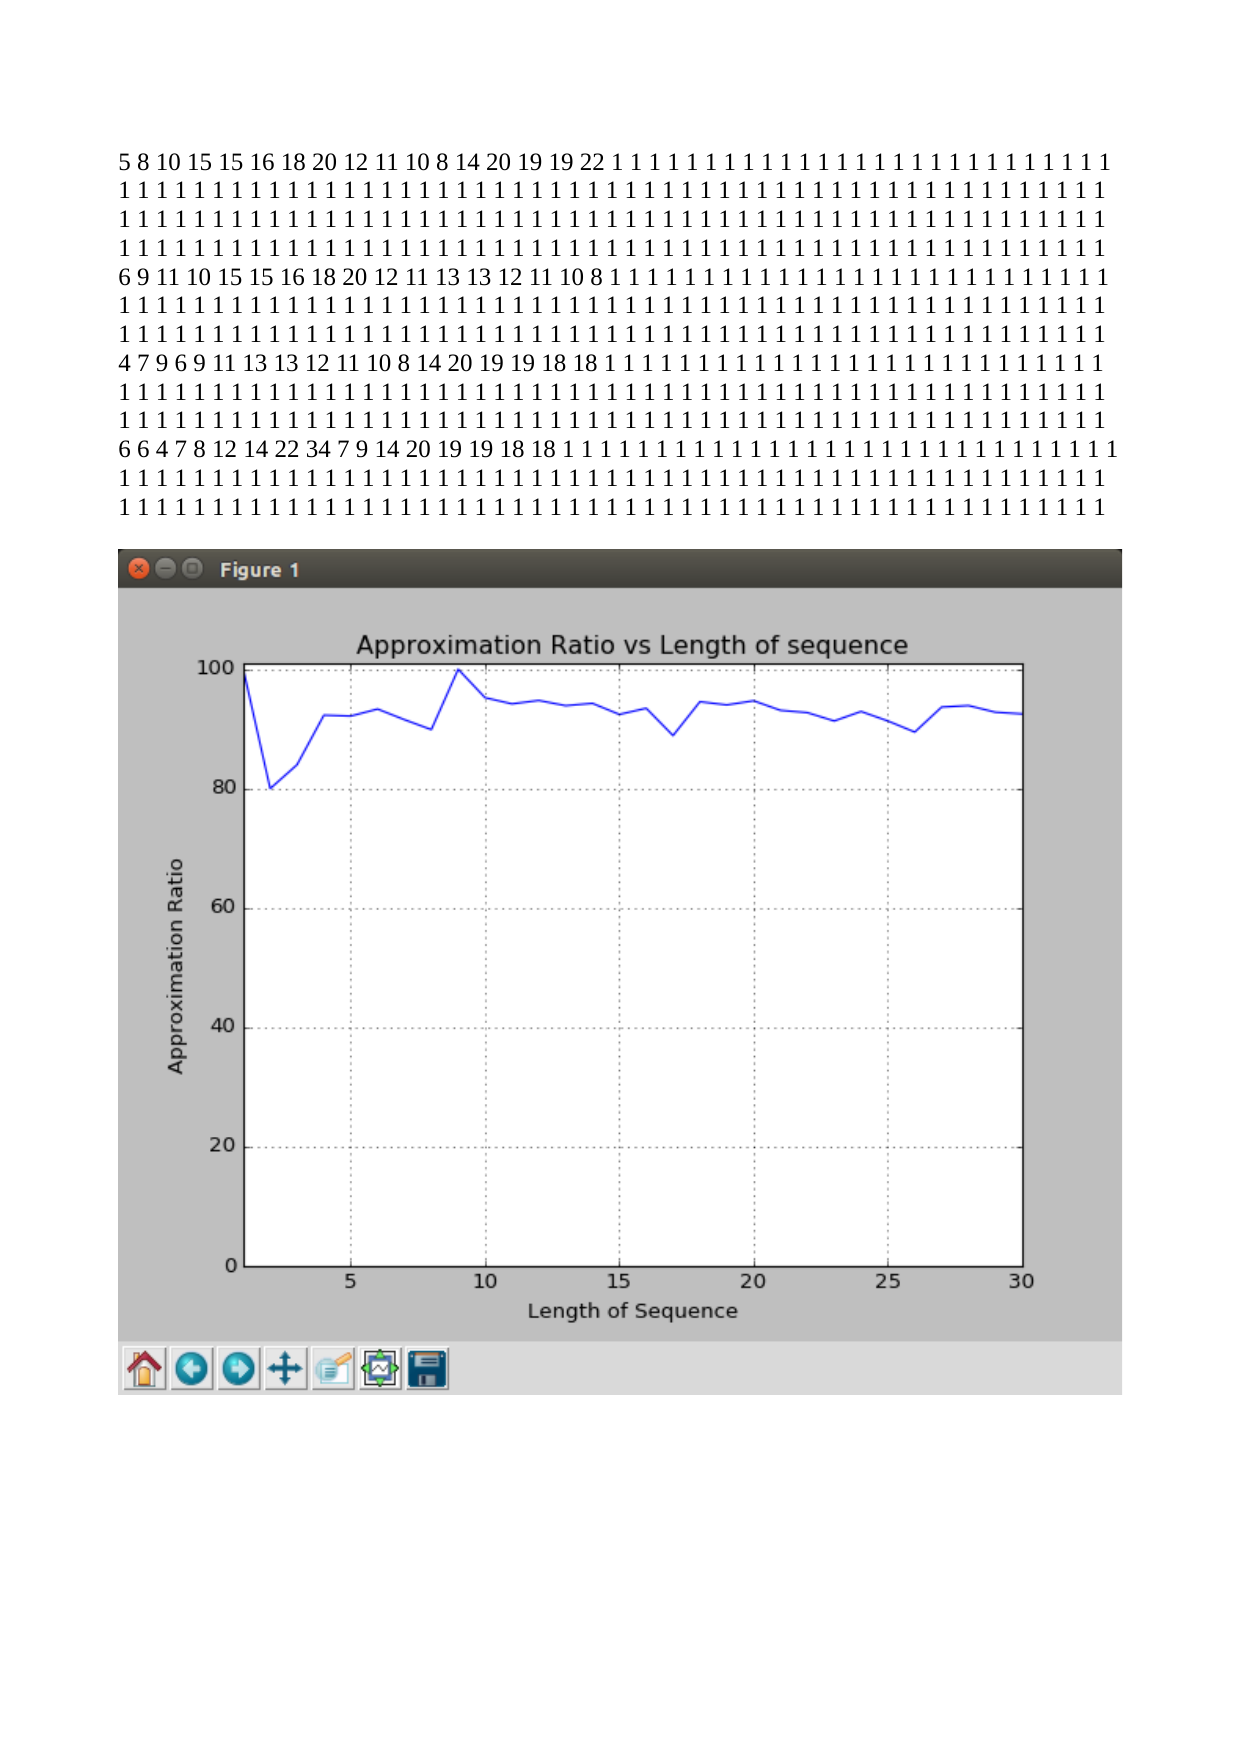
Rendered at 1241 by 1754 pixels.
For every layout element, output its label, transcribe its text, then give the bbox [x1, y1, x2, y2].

text 5 8 10 15 15 16 18 20 12 11 10 8 14 20 19 19 22 1 1 1 1 1 1 1 1 1 1 1 1 1 1 1 1 1 1 1 1 1 1 1 1 1 1 1 1 1 1 1 1 1 1 1 1 1 1 1 1 1 1 1 1 1 1 1 1 1 1 1 1 1 1 1 1 1 1 1 1 1 1 1 1 1 1 1 1 1 1 1 1 1 1 1 1 1 1 1 1 1 1 1 1 1 1 1 1 1 1 1 1 1 1 1 1 1 1 1 1 1 1 1 1 1 1 1 1 1 1 1 1 1 1 1 1 1 1 1 1 1 1 1 1 1 1 1 1 1 1 1 1 1 1 1 1 1 1 1 1 1 1 1 1 1 1 1 1 1 1 1 1 1 1 1 1 1 1 1 1 1 1 1 1 1 1 1 1 1 1 1 1 1 1 1 1 1 1 1 1 1 1 1 1 1 1 [118, 147, 1122, 262]
text 6 6 4 7 8 12 14 22 34 7 9 14 20 19 19 18 18 1 1 1 1 1 1 1 1 1 1 1 1 1 1 1 1 1 1 1 1 1 1 1 1 1 1 1 1 1 1 1 1 1 1 1 1 1 1 1 1 1 1 1 1 1 1 1 1 1 1 1 1 1 1 1 1 1 1 1 1 1 1 1 1 1 1 1 1 1 1 1 1 1 1 1 1 1 1 1 1 1 1 1 1 1 1 1 1 1 1 1 1 1 1 1 1 1 1 1 1 1 1 1 1 1 1 1 1 1 1 1 1 1 1 1 1 1 1 1 1 1 1 1 1 1 1 1 1 1 1 1 1 1 1 1 1 [118, 434, 1122, 521]
picture [118, 549, 1123, 1395]
text 4 7 9 6 9 11 13 13 12 11 10 8 14 20 19 19 18 18 1 1 1 1 1 1 1 1 1 1 1 1 1 1 1 1 1 1 1 1 1 1 1 1 1 1 1 1 1 1 1 1 1 1 1 1 1 1 1 1 1 1 1 1 1 1 1 1 1 1 1 1 1 1 1 1 1 1 1 1 1 1 1 1 1 1 1 1 1 1 1 1 1 1 1 1 1 1 1 1 1 1 1 1 1 1 1 1 1 1 1 1 1 1 1 1 1 1 1 1 1 1 1 1 1 1 1 1 1 1 1 1 1 1 1 1 1 1 1 1 1 1 1 1 1 1 1 1 1 1 1 1 1 [118, 348, 1122, 434]
text 6 9 11 10 15 15 16 18 20 12 11 13 13 12 11 10 8 1 1 1 1 1 1 1 1 1 1 1 1 1 1 1 1 1 1 1 1 1 1 1 1 1 1 1 1 1 1 1 1 1 1 1 1 1 1 1 1 1 1 1 1 1 1 1 1 1 1 1 1 1 1 1 1 1 1 1 1 1 1 1 1 1 1 1 1 1 1 1 1 1 1 1 1 1 1 1 1 1 1 1 1 1 1 1 1 1 1 1 1 1 1 1 1 1 1 1 1 1 1 1 1 1 1 1 1 1 1 1 1 1 1 1 1 1 1 1 1 1 1 1 1 1 1 1 1 1 1 1 1 1 [118, 262, 1122, 348]
